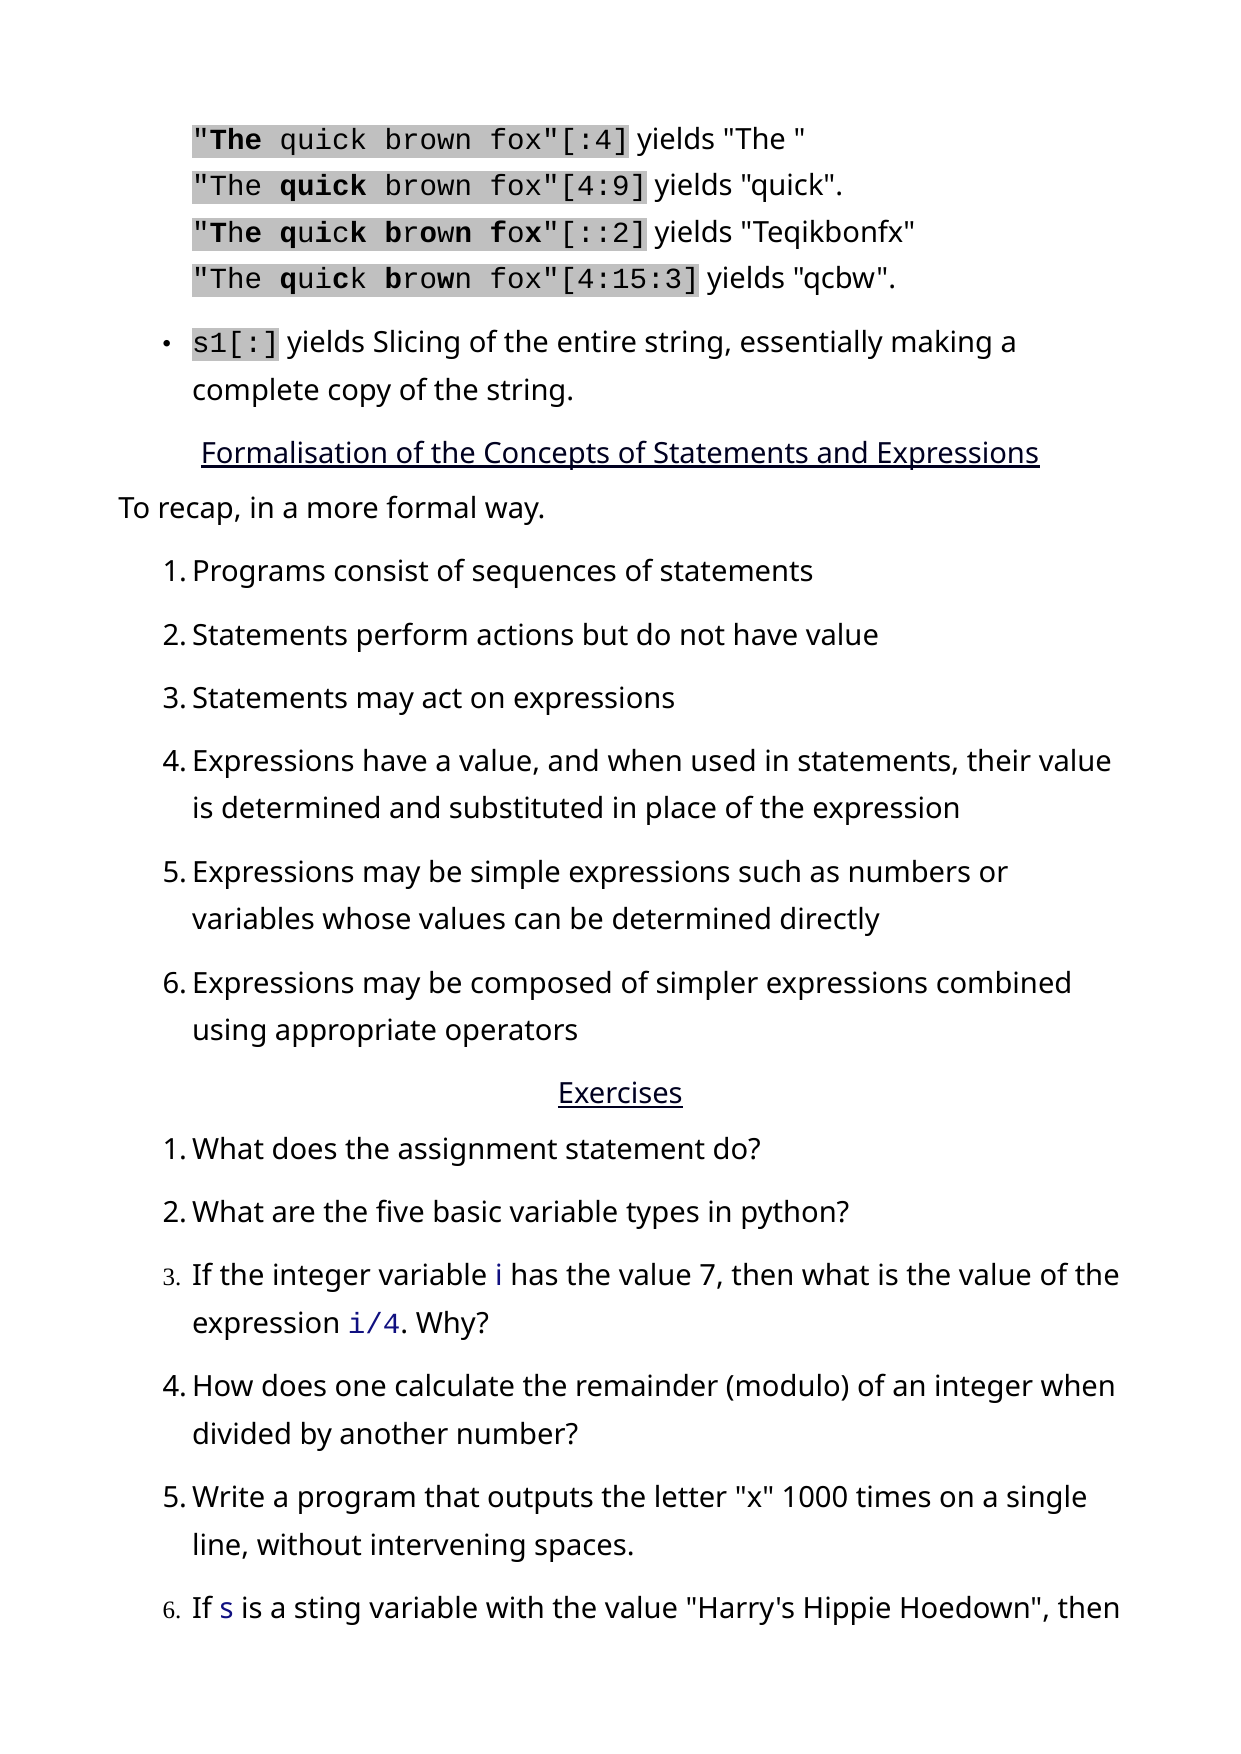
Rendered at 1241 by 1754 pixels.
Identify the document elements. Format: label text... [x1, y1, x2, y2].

list "The quick brown fox"[:4] yields "The " "The quick brown fox"[4:9] yields "quick". "The quick brown fox"[::2] yields "Teqikbonfx" "The quick brown fox"[4:15:3] yields "qcbw". [162, 118, 1122, 297]
list s1[:] yields Slicing of the entire string, essentially making a complete copy of the string. [162, 321, 1122, 408]
list Statements perform actions but do not have value [162, 614, 1122, 653]
list Programs consist of sequences of statements [162, 551, 1122, 590]
list Expressions may be composed of simpler expressions combined using appropriate operators [162, 962, 1122, 1049]
list What are the five basic variable types in python? [162, 1191, 1122, 1231]
subtitle Exercises [118, 1073, 1122, 1112]
list How does one calculate the remainder (modulo) of an integer when divided by another number? [162, 1366, 1122, 1453]
list Expressions may be simple expressions such as numbers or variables whose values can be determined directly [162, 851, 1122, 938]
list Statements may act on expressions [162, 677, 1122, 717]
list What does the assignment statement do? [162, 1128, 1122, 1168]
list Write a program that outputs the letter "x" 1000 times on a single line, without intervening spaces. [162, 1476, 1122, 1564]
list If s is a sting variable with the value "Harry's Hippie Hoedown", then [162, 1587, 1122, 1627]
list Expressions have a value, and when used in statements, their value is determined and substituted in place of the expression [162, 740, 1122, 827]
list If the integer variable i has the value 7, then what is the value of the expression i/4. Why? [162, 1254, 1122, 1342]
text To recap, in a more formal way. [118, 487, 1122, 527]
subtitle Formalisation of the Concepts of Statements and Expressions [118, 432, 1122, 472]
